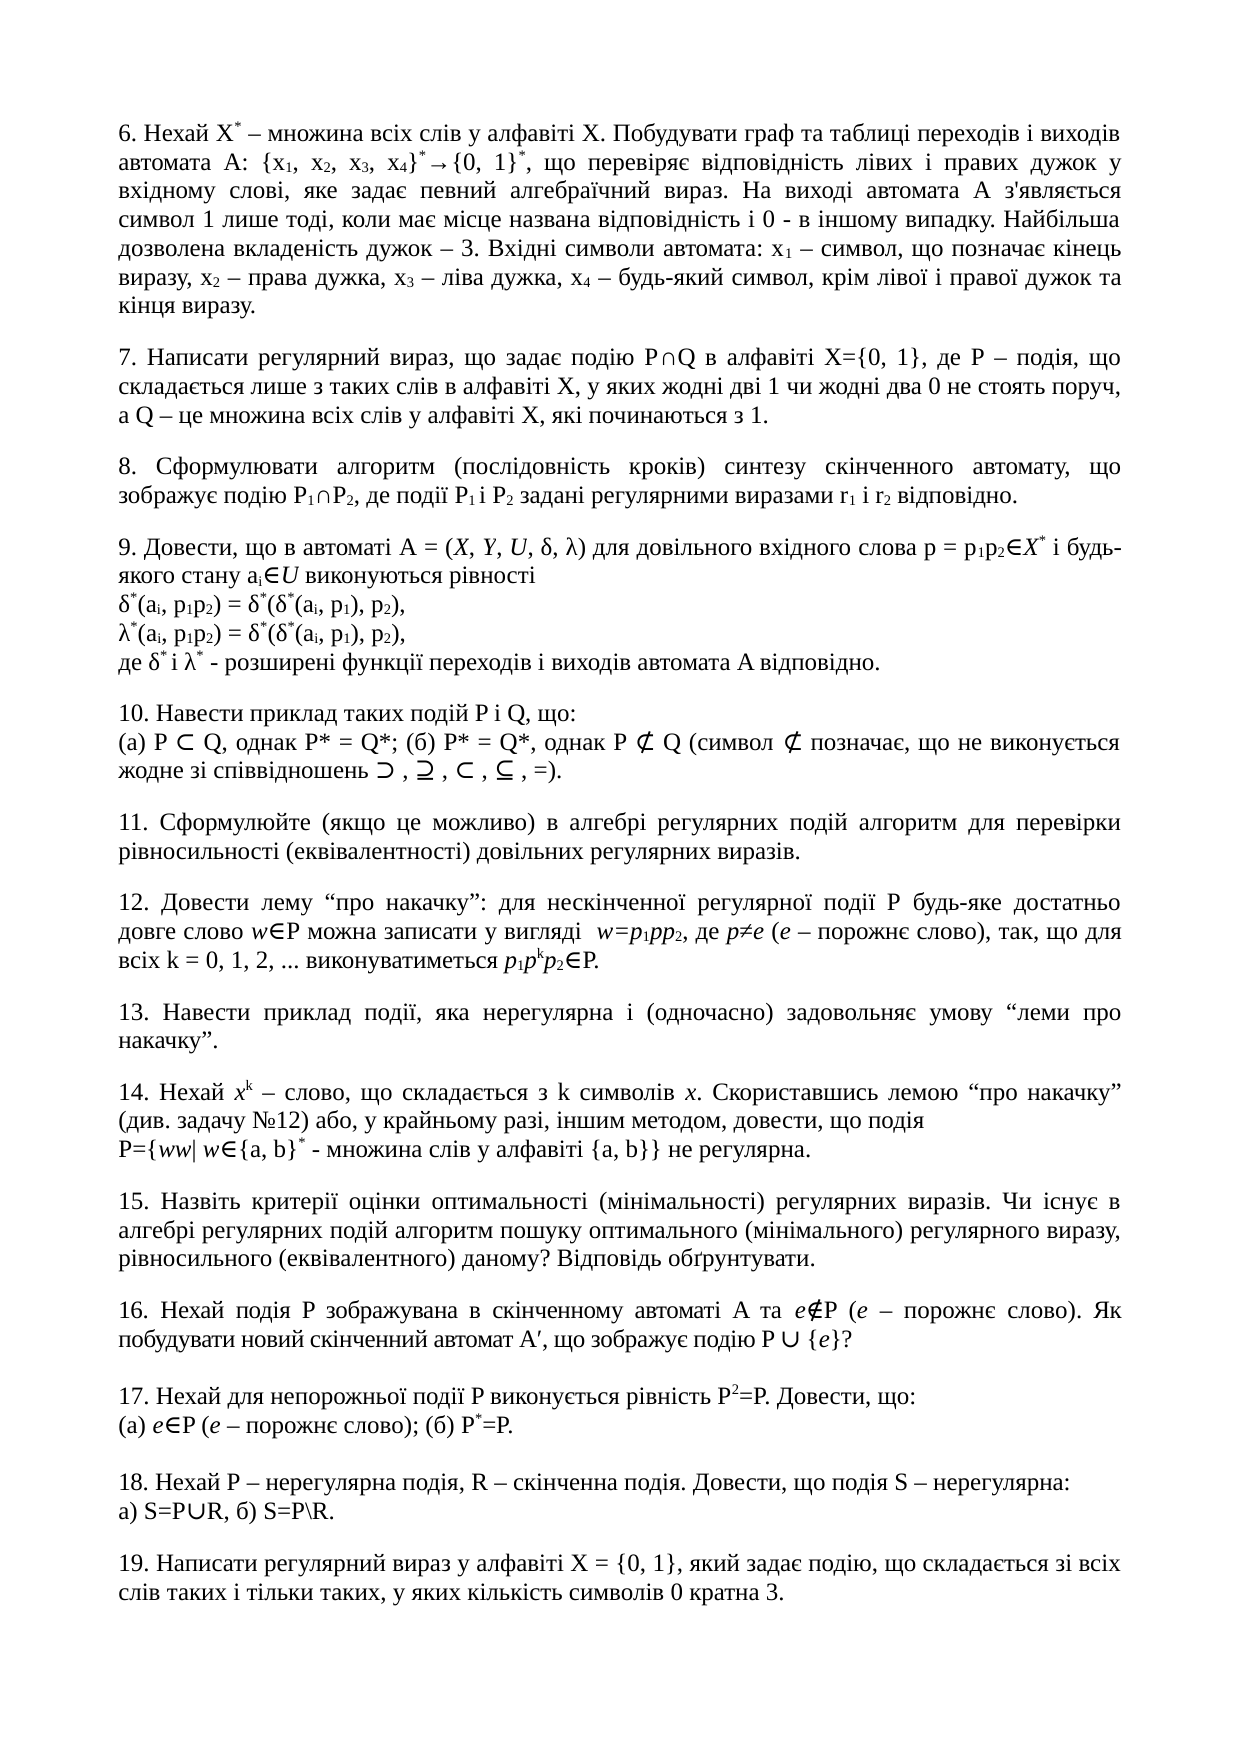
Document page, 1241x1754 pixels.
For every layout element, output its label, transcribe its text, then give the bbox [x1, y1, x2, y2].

text δ*(ai, p1p2) = δ*(δ*(ai, p1), p2), [412, 589, 1122, 618]
text 14. Нехай хk – слово, що складається з k символів х. Скориставшись лемою “про накачку” (див. задачу №12) або, у крайньому разі, іншим методом, довести, що подія [925, 1106, 1122, 1134]
text 12. Довести лему “про накачку”: для нескінченної регулярної події Р будь-яке достатньо довге слово w∈Р можна записати у вигляді w=р1рр2, де р≠е (е – порожнє слово), так, що для всіх k = 0, 1, 2, ... виконуватиметься р1рkр2∈Р. [599, 916, 1122, 974]
text 13. Навести приклад події, яка нерегулярна і (одночасно) задовольняє умову “леми про накачку”. [219, 1025, 1122, 1054]
text 18. Нехай Р – нерегулярна подія, R – скінченна подія. Довести, що подія S – нерегулярна: [118, 1467, 1122, 1496]
text 10. Навести приклад таких подій P і Q, що: [577, 698, 1122, 727]
text Р={ww| w∈{a, b}* - множина слів у алфавіті {a, b}} не регулярна. [811, 1134, 1122, 1163]
text (а) e∈P (е – порожнє слово); (б) P*=P. [412, 1410, 1122, 1439]
text 16. Нехай подія P зображувана в скінченному автоматі A та e∉P (е – порожнє слово). Як побудувати новий скінченний автомат A′, що зображує подію P ∪ {e}? [118, 1295, 1122, 1352]
text 15. Назвіть критерії оцінки оптимальності (мінімальності) регулярних виразів. Чи існує в алгебрі регулярних подій алгоритм пошуку оптимального (мінімального) регулярного виразу, рівносильного (еквівалентного) даному? Відповідь обґрунтувати. [118, 1243, 1122, 1272]
text 11. Сформулюйте (якщо це можливо) в алгебрі регулярних подій алгоритм для перевірки рівносильності (еквівалентності) довільних регулярних виразів. [801, 836, 1122, 865]
text 9. Довести, що в автоматi A = (X, Y, U, δ, λ) для довiльного вхiдного слова p = p1p2∈X* i будь-якого стану ai∈U виконуються рiвностi [536, 532, 1122, 589]
text 7. Написати регулярний вираз, що задає подію Р∩Q в алфавіті Х={0, 1}, де Р – подія, що складається лише з таких слів в алфавіті Х, у яких жодні дві 1 чи жодні два 0 не стоять поруч, а Q – це множина всіх слів у алфавіті Х, які починаються з 1. [769, 400, 1122, 428]
text де δ* і λ* - розширені функції переходів і виходів автомата A відповідно. [881, 647, 1122, 675]
text (а) e∈P (е – порожнє слово); (б) P*=P. [118, 1410, 201, 1439]
text 19. Написати регулярний вираз у алфавіті X = {0, 1}, який задає подію, що складається зі всіх слів таких і тільки таких, у яких кількість символів 0 кратна 3. [785, 1577, 1122, 1605]
text λ*(ai, p1p2) = δ*(δ*(ai, p1), p2), [406, 618, 1122, 647]
text а) S=P∪R, б) S=P\R. [335, 1496, 1122, 1525]
text (а) P ⊂ Q, однак P* = Q*; (б) P* = Q*, однак P ⊄ Q (символ ⊄ позначає, що не виконується жодне зі співвідношень ⊃ , ⊇ , ⊂ , ⊆ , =). [563, 756, 1122, 784]
text 6. Нехай Х* – множина всіх слів у алфавіті Х. Побудувати граф та таблиці переходів і виходів автомата А: {x1, x2, x3, x4}*→{0, 1}*, що перевіряє відповідність лівих і правих дужок у вхідному слові, яке задає певний алгебраїчний вираз. На виході автомата А з'являється символ 1 лише тоді, коли має місце названа відповідність і 0 - в іншому випадку. Найбільша дозволена вкладеність дужок – 3. Вхідні символи автомата: x1 – символ, що позначає кінець виразу, x2 – права дужка, x3 – ліва дужка, x4 – будь-який символ, крім лівої і правої дужок та кінця виразу. [256, 291, 1122, 319]
text 17. Нехай для непорожньої події P виконується рівність P2=P. Довести, що: [118, 1381, 1122, 1410]
